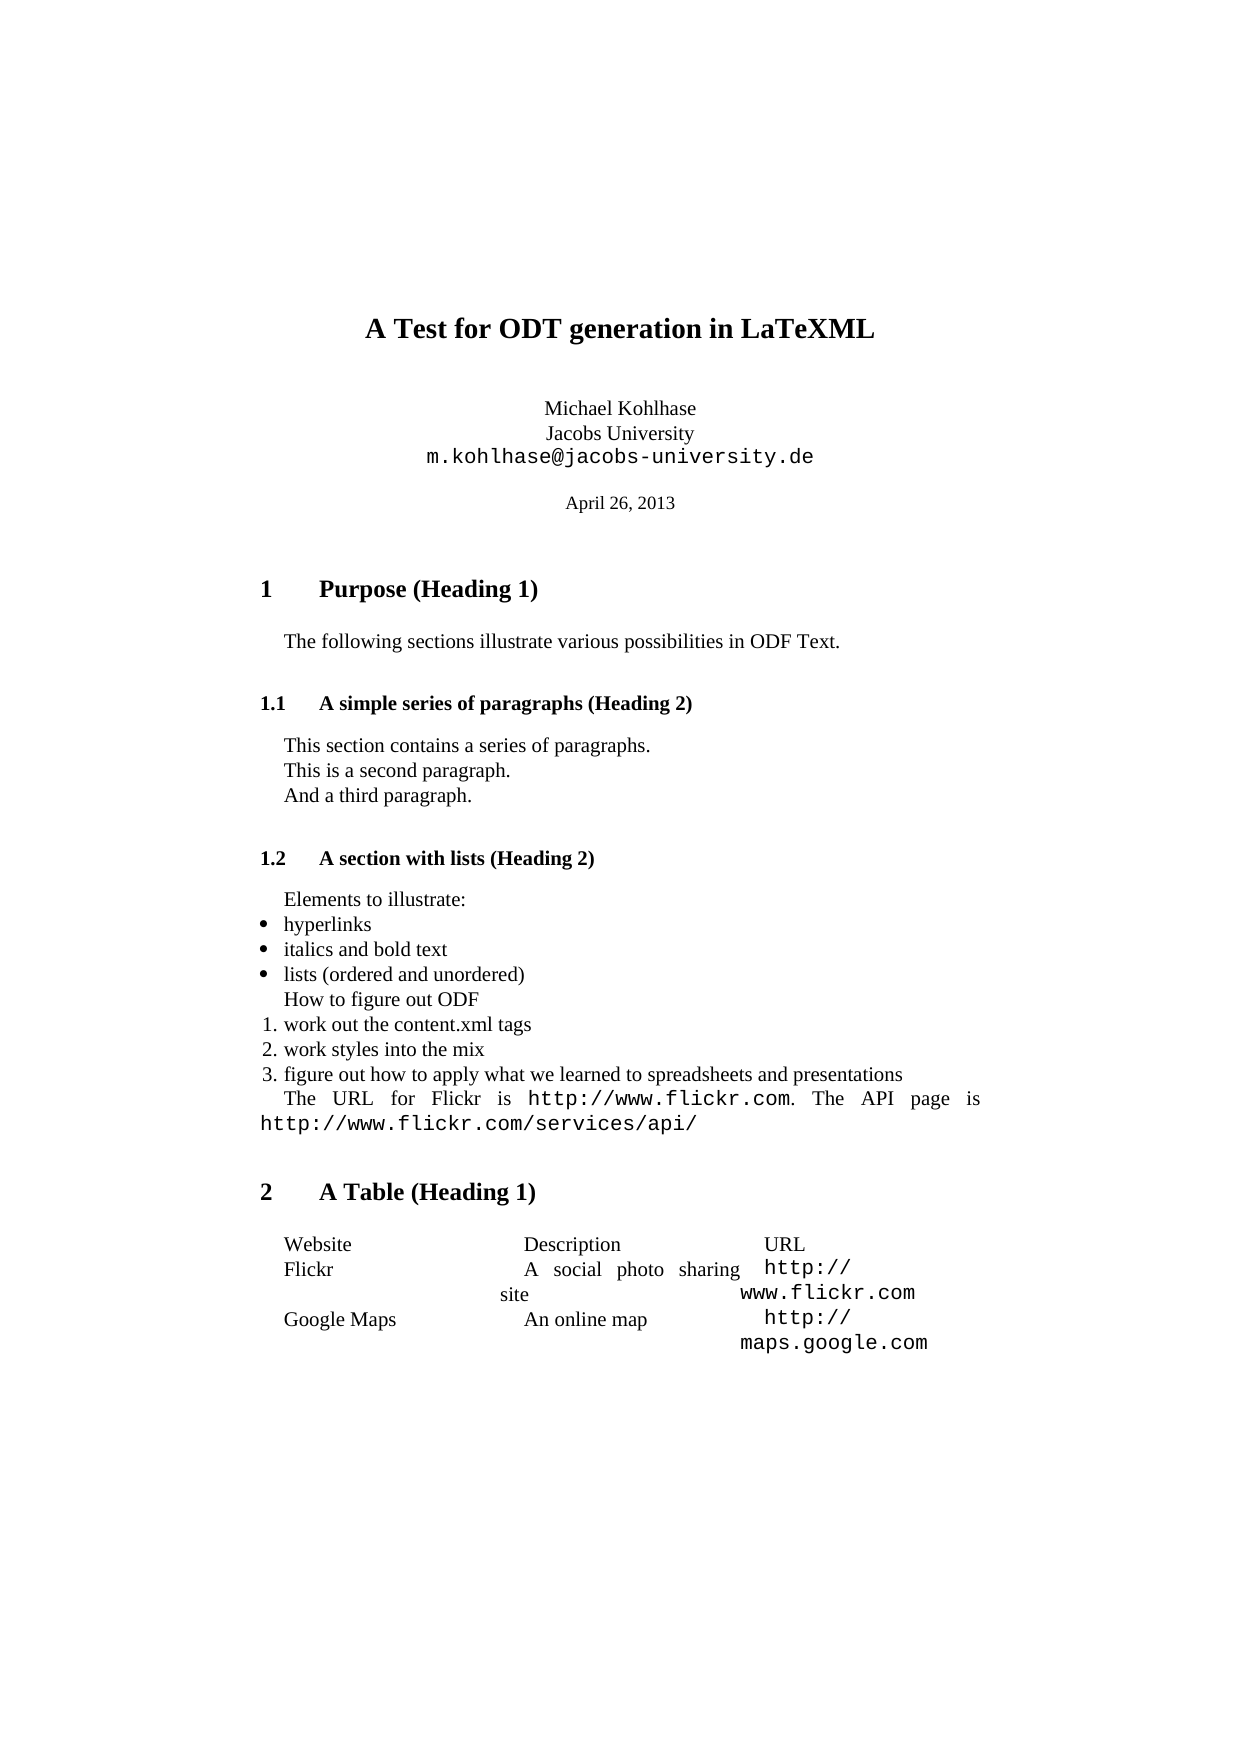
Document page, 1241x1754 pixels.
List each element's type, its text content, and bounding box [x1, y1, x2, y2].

picture [603, 1185, 637, 1219]
title A Test for ODT generation in LaTeXML [260, 307, 980, 344]
list work out the content.xml tags [277, 834, 980, 859]
subtitle Footnotes (Heading 1) [260, 1110, 980, 1135]
subtitle A simple series of paragraphs (Heading 2) [260, 584, 980, 609]
list lists (ordered and unordered) [260, 784, 980, 809]
text How to figure out ODF [260, 809, 980, 834]
table_cell http://maps.google.com [740, 1060, 980, 1110]
text This sentence has an accompanying footnote. And another one . [260, 1135, 980, 1160]
table_cell An online map [500, 1060, 740, 1110]
text Elements to illustrate: [260, 709, 980, 734]
text This is a second paragraph. [260, 634, 980, 659]
list hyperlinks [260, 734, 980, 759]
text April 26, 2013 [260, 490, 980, 513]
subtitle A Figure [260, 1247, 980, 1272]
text And a third paragraph. [260, 659, 980, 684]
text another footnote [260, 1424, 980, 1447]
table_cell A social photo sharing site [500, 1010, 740, 1060]
text Michael Kohlhase Jacobs University m.kohlhase@jacobs-university.de [260, 394, 980, 469]
subtitle Purpose (Heading 1) [260, 534, 980, 559]
table_header Description [500, 985, 740, 1010]
table_header URL [740, 985, 980, 1010]
text The following sections illustrate various possibilities in ODF Text. [260, 559, 980, 584]
table_header Website [260, 985, 500, 1010]
text This section contains a series of paragraphs. [260, 609, 980, 634]
subtitle An Image [260, 1160, 980, 1185]
text You are reading a footnote. [260, 1401, 980, 1424]
table_cell Google Maps [260, 1060, 500, 1110]
text The URL for Flickr is http://www.flickr.com. The API page is http://www.flickr.com/services/api/ [260, 909, 980, 960]
subtitle A section with lists (Heading 2) [260, 684, 980, 709]
subtitle A Table (Heading 1) [260, 960, 980, 985]
list figure out how to apply what we learned to spreadsheets and presentations [277, 884, 980, 909]
list italics and bold text [260, 759, 980, 784]
list work styles into the mix [277, 859, 980, 884]
table_cell http://www.flickr.com [740, 1010, 980, 1060]
table_cell Flickr [260, 1010, 500, 1060]
